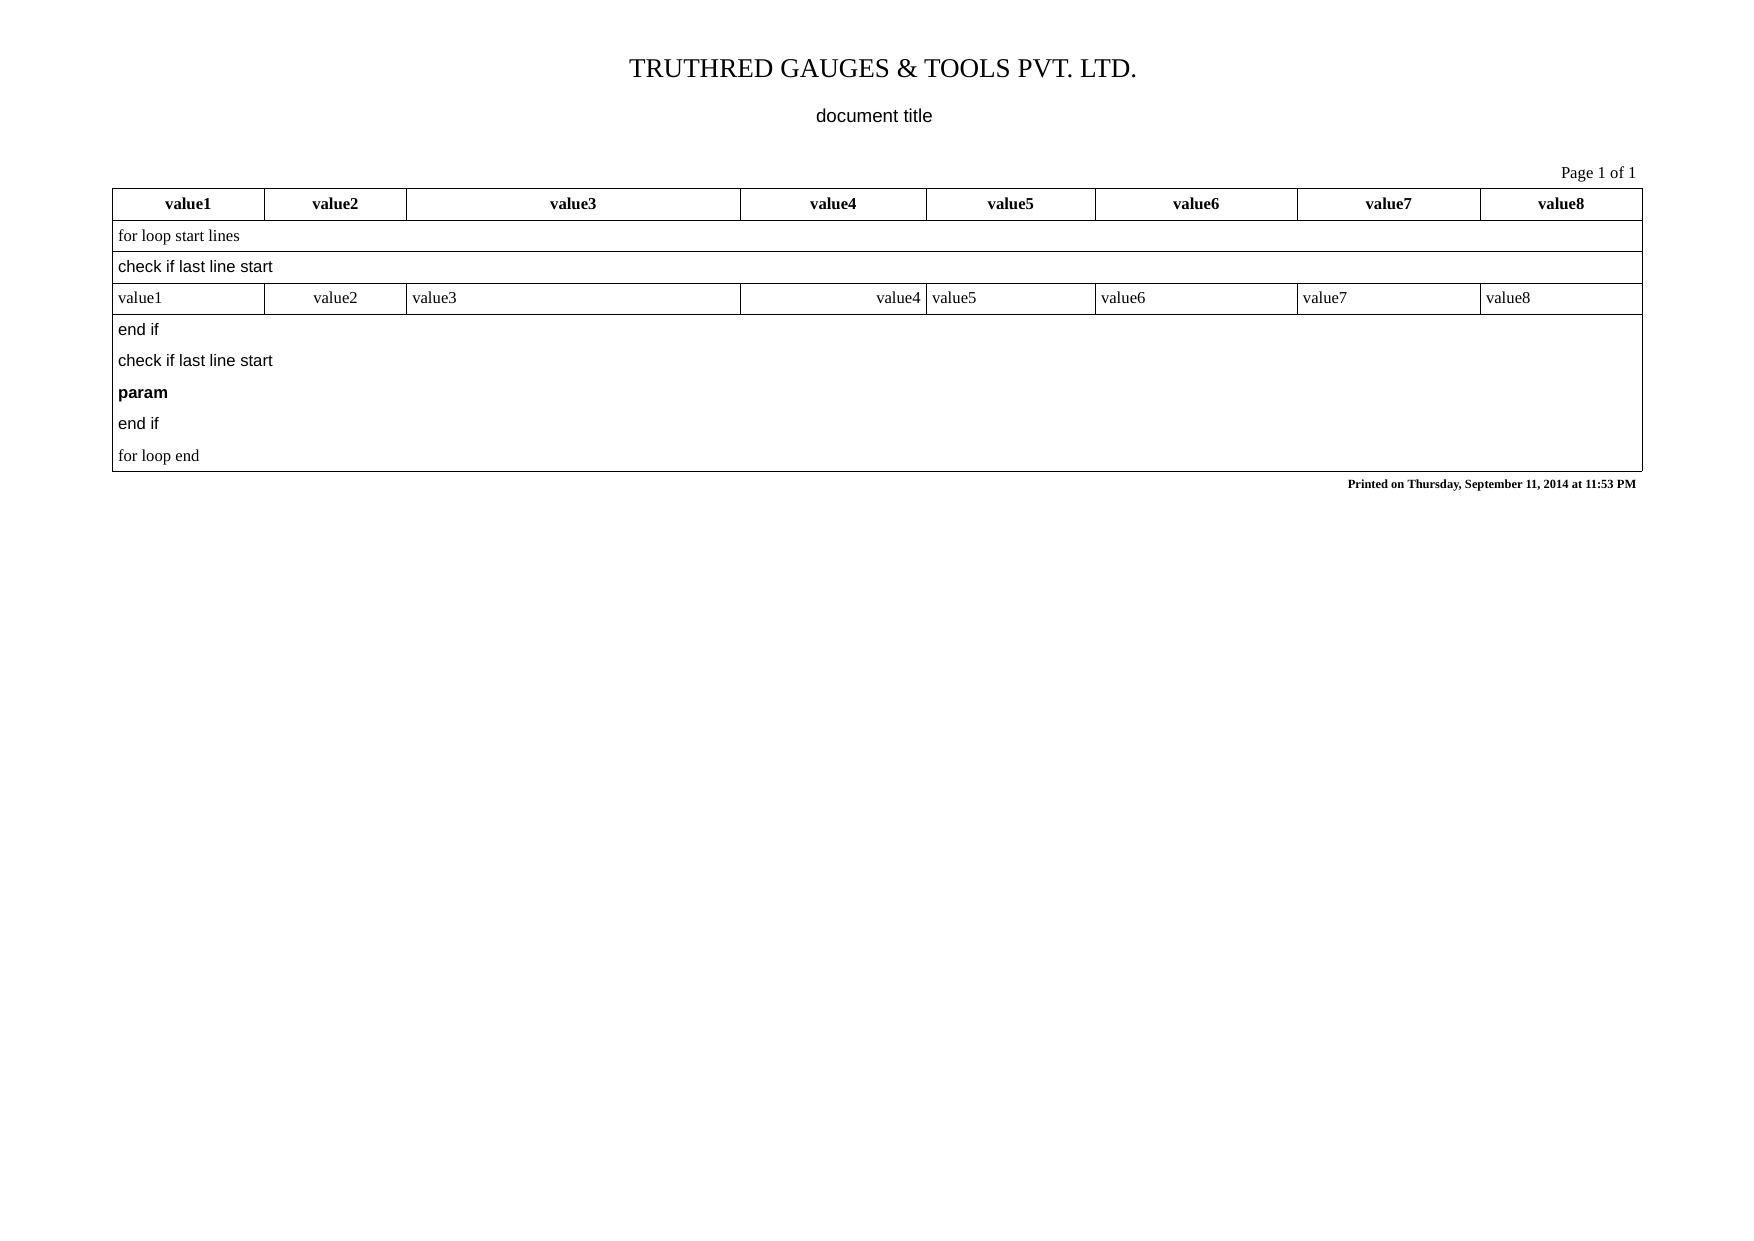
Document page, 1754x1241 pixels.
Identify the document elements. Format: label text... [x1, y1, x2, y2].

table_cell value1 [113, 284, 264, 314]
table_cell for loop end [113, 440, 1642, 471]
table_cell value2 [265, 284, 406, 314]
table_cell value4 [741, 284, 926, 314]
table_cell param [113, 377, 1642, 408]
table_cell value8 [1481, 284, 1642, 314]
table_cell value7 [1298, 284, 1480, 314]
table_cell value8 [1481, 189, 1642, 219]
table_header Page 1 of 1 [112, 158, 1642, 188]
table_cell value5 [927, 189, 1095, 219]
table_cell value6 [1096, 189, 1297, 219]
table_cell value5 [927, 284, 1095, 314]
table_cell for loop start lines [113, 221, 1642, 251]
table_cell check if last line start [113, 252, 1642, 282]
table_cell end if [113, 315, 1642, 345]
table_cell value3 [407, 189, 740, 219]
table_cell value1 [113, 189, 264, 219]
table_cell end if [113, 408, 1642, 440]
table_cell Printed on Thursday, September 11, 2014 at 11:52 PM [112, 472, 1642, 503]
table_cell value7 [1298, 189, 1480, 219]
table_cell check if last line start [113, 345, 1642, 377]
table_cell value6 [1096, 284, 1297, 314]
table_cell value2 [265, 189, 406, 219]
table_cell value3 [407, 284, 740, 314]
table_cell value4 [741, 189, 926, 219]
